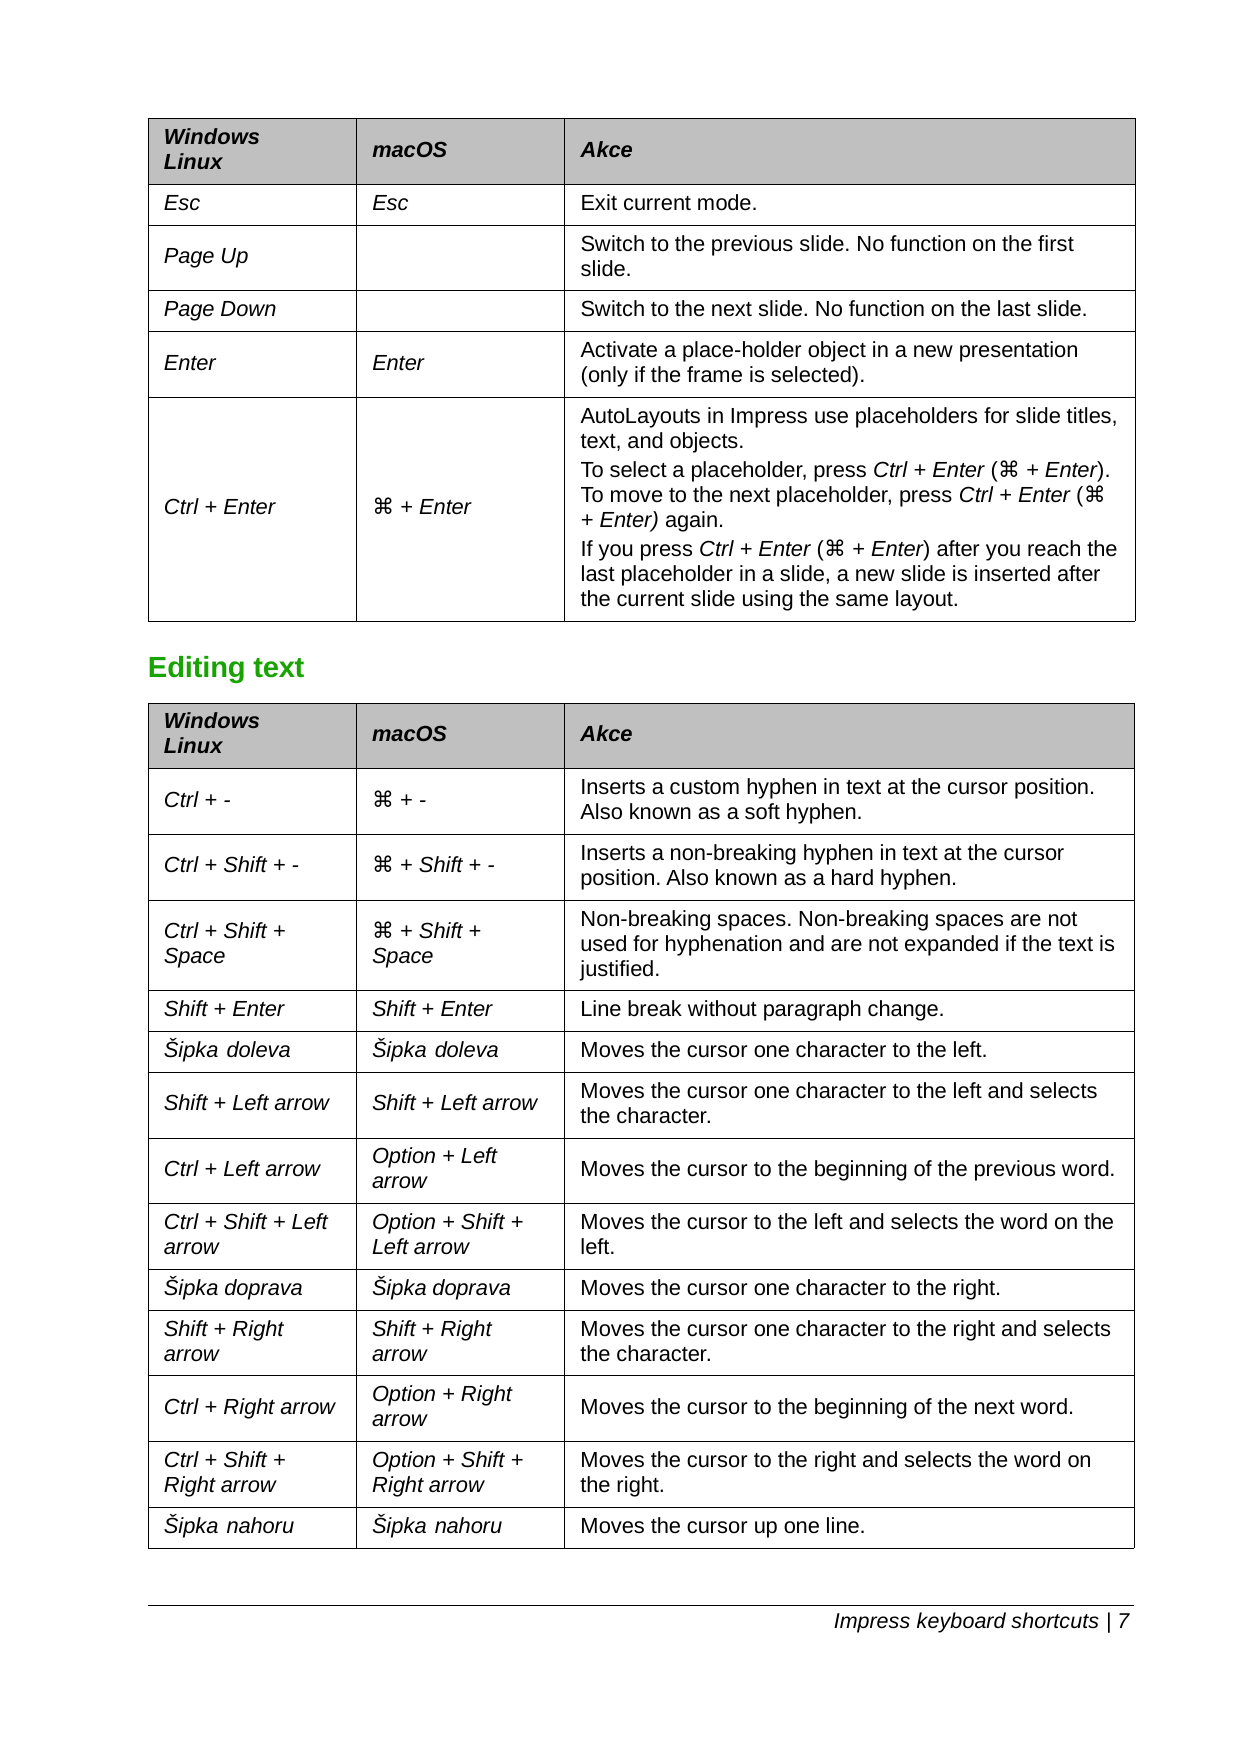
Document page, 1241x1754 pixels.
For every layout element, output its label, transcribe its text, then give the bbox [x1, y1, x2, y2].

table_cell Ctrl + Shift + Right arrow [149, 1442, 356, 1507]
table_cell Ctrl + Shift + Left arrow [149, 1204, 356, 1269]
table_header Windows Linux [149, 704, 356, 768]
table_header Windows Linux [149, 119, 356, 184]
table_cell Shift + Right arrow [357, 1311, 564, 1375]
table_cell Moves the cursor to the beginning of the next word. [565, 1376, 1134, 1441]
table_cell [357, 291, 564, 331]
table_cell Shift + Enter [149, 991, 356, 1031]
table_cell Esc [149, 185, 356, 224]
table_cell Moves the cursor one character to the left. [565, 1032, 1134, 1072]
table_cell ⌘ + Shift + Space [357, 901, 564, 990]
table_cell Option + Left arrow [357, 1139, 564, 1203]
table_cell ⌘ + Shift + - [357, 835, 564, 899]
table_cell Šipka doprava [149, 1270, 356, 1310]
table_cell Moves the cursor up one line. [565, 1508, 1134, 1548]
table_cell Shift + Left arrow [149, 1073, 356, 1137]
table_cell Moves the cursor to the right and selects the word on the right. [565, 1442, 1134, 1507]
table_cell Option + Shift + Right arrow [357, 1442, 564, 1507]
table_cell Moves the cursor one character to the right. [565, 1270, 1134, 1310]
table_cell Šipka doprava [357, 1270, 564, 1310]
table_cell Shift + Right arrow [149, 1311, 356, 1375]
table_cell Exit current mode. [565, 185, 1135, 224]
table_cell Moves the cursor to the beginning of the previous word. [565, 1139, 1134, 1203]
table_cell Page Down [149, 291, 356, 331]
subtitle Editing text [148, 650, 1134, 684]
table_cell Ctrl + Right arrow [149, 1376, 356, 1441]
table_cell Moves the cursor to the left and selects the word on the left. [565, 1204, 1134, 1269]
table_cell ⌘ + Enter [357, 398, 564, 621]
table_cell Šipka nahoru [149, 1508, 356, 1548]
table_cell ⌘ + - [357, 769, 564, 834]
table_cell Šipka nahoru [357, 1508, 564, 1548]
table_cell Option + Right arrow [357, 1376, 564, 1441]
table_cell Moves the cursor one character to the left and selects the character. [565, 1073, 1134, 1137]
table_cell Switch to the next slide. No function on the last slide. [565, 291, 1135, 331]
table_cell Shift + Left arrow [357, 1073, 564, 1137]
table_header macOS [357, 704, 564, 768]
table_cell Enter [149, 332, 356, 397]
table_cell Line break without paragraph change. [565, 991, 1134, 1031]
table_cell Activate a place-holder object in a new presentation (only if the frame is selected). [565, 332, 1135, 397]
table_cell Ctrl + Shift + - [149, 835, 356, 899]
table_cell [357, 226, 564, 290]
table_cell Switch to the previous slide. No function on the first slide. [565, 226, 1135, 290]
table_cell Ctrl + Left arrow [149, 1139, 356, 1203]
table_cell Ctrl + - [149, 769, 356, 834]
table_cell Šipka doleva [357, 1032, 564, 1072]
table_header Akce [565, 704, 1134, 768]
table_cell Enter [357, 332, 564, 397]
table_cell Page Up [149, 226, 356, 290]
table_header Akce [565, 119, 1135, 184]
table_cell Option + Shift + Left arrow [357, 1204, 564, 1269]
table_cell Non-breaking spaces. Non-breaking spaces are not used for hyphenation and are not expanded if the text is justified. [565, 901, 1134, 990]
table_cell AutoLayouts in Impress use placeholders for slide titles, text, and objects. To select a placeholder, press Ctrl + Enter (⌘ + Enter). To move to the next placeholder, press Ctrl + Enter (⌘ + Enter) again. If you press Ctrl + Enter (⌘ + Enter) after you reach the last placeholder in a slide, a new slide is inserted after the current slide using the same layout. [565, 398, 1135, 621]
table_cell Ctrl + Shift + Space [149, 901, 356, 990]
table_cell Shift + Enter [357, 991, 564, 1031]
table_cell Moves the cursor one character to the right and selects the character. [565, 1311, 1134, 1375]
table_cell Šipka doleva [149, 1032, 356, 1072]
table_cell Ctrl + Enter [149, 398, 356, 621]
table_cell Esc [357, 185, 564, 224]
table_cell Inserts a custom hyphen in text at the cursor position. Also known as a soft hyphen. [565, 769, 1134, 834]
table_cell Inserts a non-breaking hyphen in text at the cursor position. Also known as a hard hyphen. [565, 835, 1134, 899]
table_header macOS [357, 119, 564, 184]
